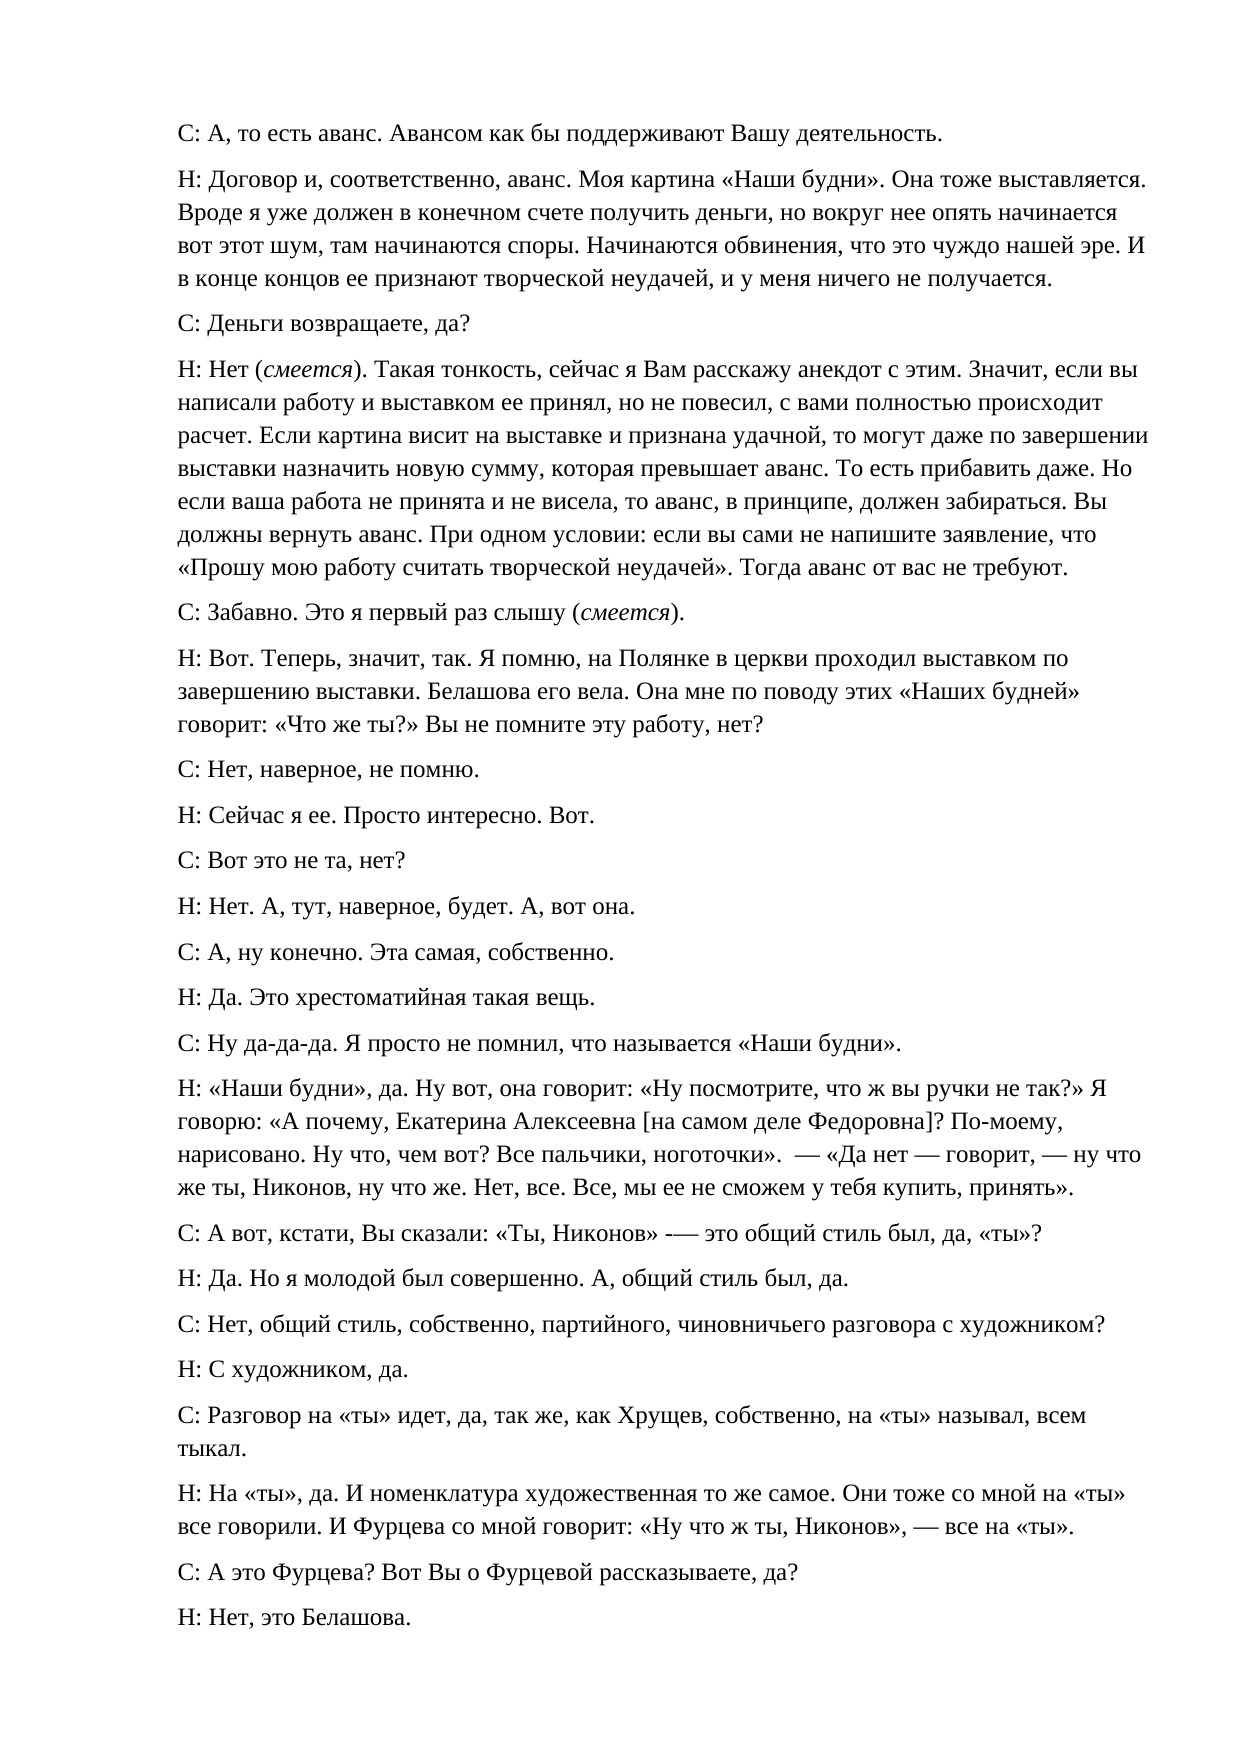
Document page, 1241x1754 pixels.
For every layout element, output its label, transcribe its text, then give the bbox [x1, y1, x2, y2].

text Н: Нет (смеется). Такая тонкость, сейчас я Вам расскажу анекдот с этим. Значит, если вы написали работу и выставком ее принял, но не повесил, с вами полностью происходит расчет. Если картина висит на выставке и признана удачной, то могут даже по завершении выставки назначить новую сумму, которая превышает аванс. То есть прибавить даже. Но если ваша работа не принята и не висела, то аванс, в принципе, должен забираться. Вы должны вернуть аванс. При одном условии: если вы сами не напишите заявление, что «Прошу мою работу считать творческой неудачей». Тогда аванс от вас не требуют. [177, 354, 1152, 581]
text С: Разговор на «ты» идет, да, так же, как Хрущев, собственно, на «ты» называл, всем тыкал. [177, 1400, 1152, 1462]
text С: А, то есть аванс. Авансом как бы поддерживают Вашу деятельность. [177, 118, 1152, 147]
text С: Ну да-да-да. Я просто не помнил, что называется «Наши будни». [177, 1028, 1152, 1056]
text Н: На «ты», да. И номенклатура художественная то же самое. Они тоже со мной на «ты» все говорили. И Фурцева со мной говорит: «Ну что ж ты, Никонов», — все на «ты». [177, 1478, 1152, 1540]
text С: Вот это не та, нет? [177, 846, 1152, 874]
text Н: «Наши будни», да. Ну вот, она говорит: «Ну посмотрите, что ж вы ручки не так?» Я говорю: «А почему, Екатерина Алексеевна [на самом деле Федоровна]? По-моему, нарисовано. Ну что, чем вот? Все пальчики, ноготочки». — «Да нет — говорит, — ну что же ты, Никонов, ну что же. Нет, все. Все, мы ее не сможем у тебя купить, принять». [177, 1073, 1152, 1201]
text С: Деньги возвращаете, да? [177, 308, 1152, 337]
text Н: Договор и, соответственно, аванс. Моя картина «Наши будни». Она тоже выставляется. Вроде я уже должен в конечном счете получить деньги, но вокруг нее опять начинается вот этот шум, там начинаются споры. Начинаются обвинения, что это чуждо нашей эре. И в конце концов ее признают творческой неудачей, и у меня ничего не получается. [177, 164, 1152, 291]
text Н: Да. Это хрестоматийная такая вещь. [177, 982, 1152, 1011]
text С: А, ну конечно. Эта самая, собственно. [177, 937, 1152, 965]
text Н: Нет, это Белашова. [177, 1602, 1152, 1631]
text Н: Да. Но я молодой был совершенно. А, общий стиль был, да. [177, 1263, 1152, 1292]
text С: Нет, общий стиль, собственно, партийного, чиновничьего разговора с художником? [177, 1309, 1152, 1337]
text Н: Нет. А, тут, наверное, будет. А, вот она. [177, 891, 1152, 920]
text Н: С художником, да. [177, 1354, 1152, 1383]
text Н: Вот. Теперь, значит, так. Я помню, на Полянке в церкви проходил выставком по завершению выставки. Белашова его вела. Она мне по поводу этих «Наших будней» говорит: «Что же ты?» Вы не помните эту работу, нет? [177, 643, 1152, 738]
text Н: Сейчас я ее. Просто интересно. Вот. [177, 800, 1152, 829]
text С: А вот, кстати, Вы сказали: «Ты, Никонов» -— это общий стиль был, да, «ты»? [177, 1218, 1152, 1246]
text С: А это Фурцева? Вот Вы о Фурцевой рассказываете, да? [177, 1557, 1152, 1586]
text С: Нет, наверное, не помню. [177, 754, 1152, 783]
text С: Забавно. Это я первый раз слышу (смеется). [177, 597, 1152, 626]
